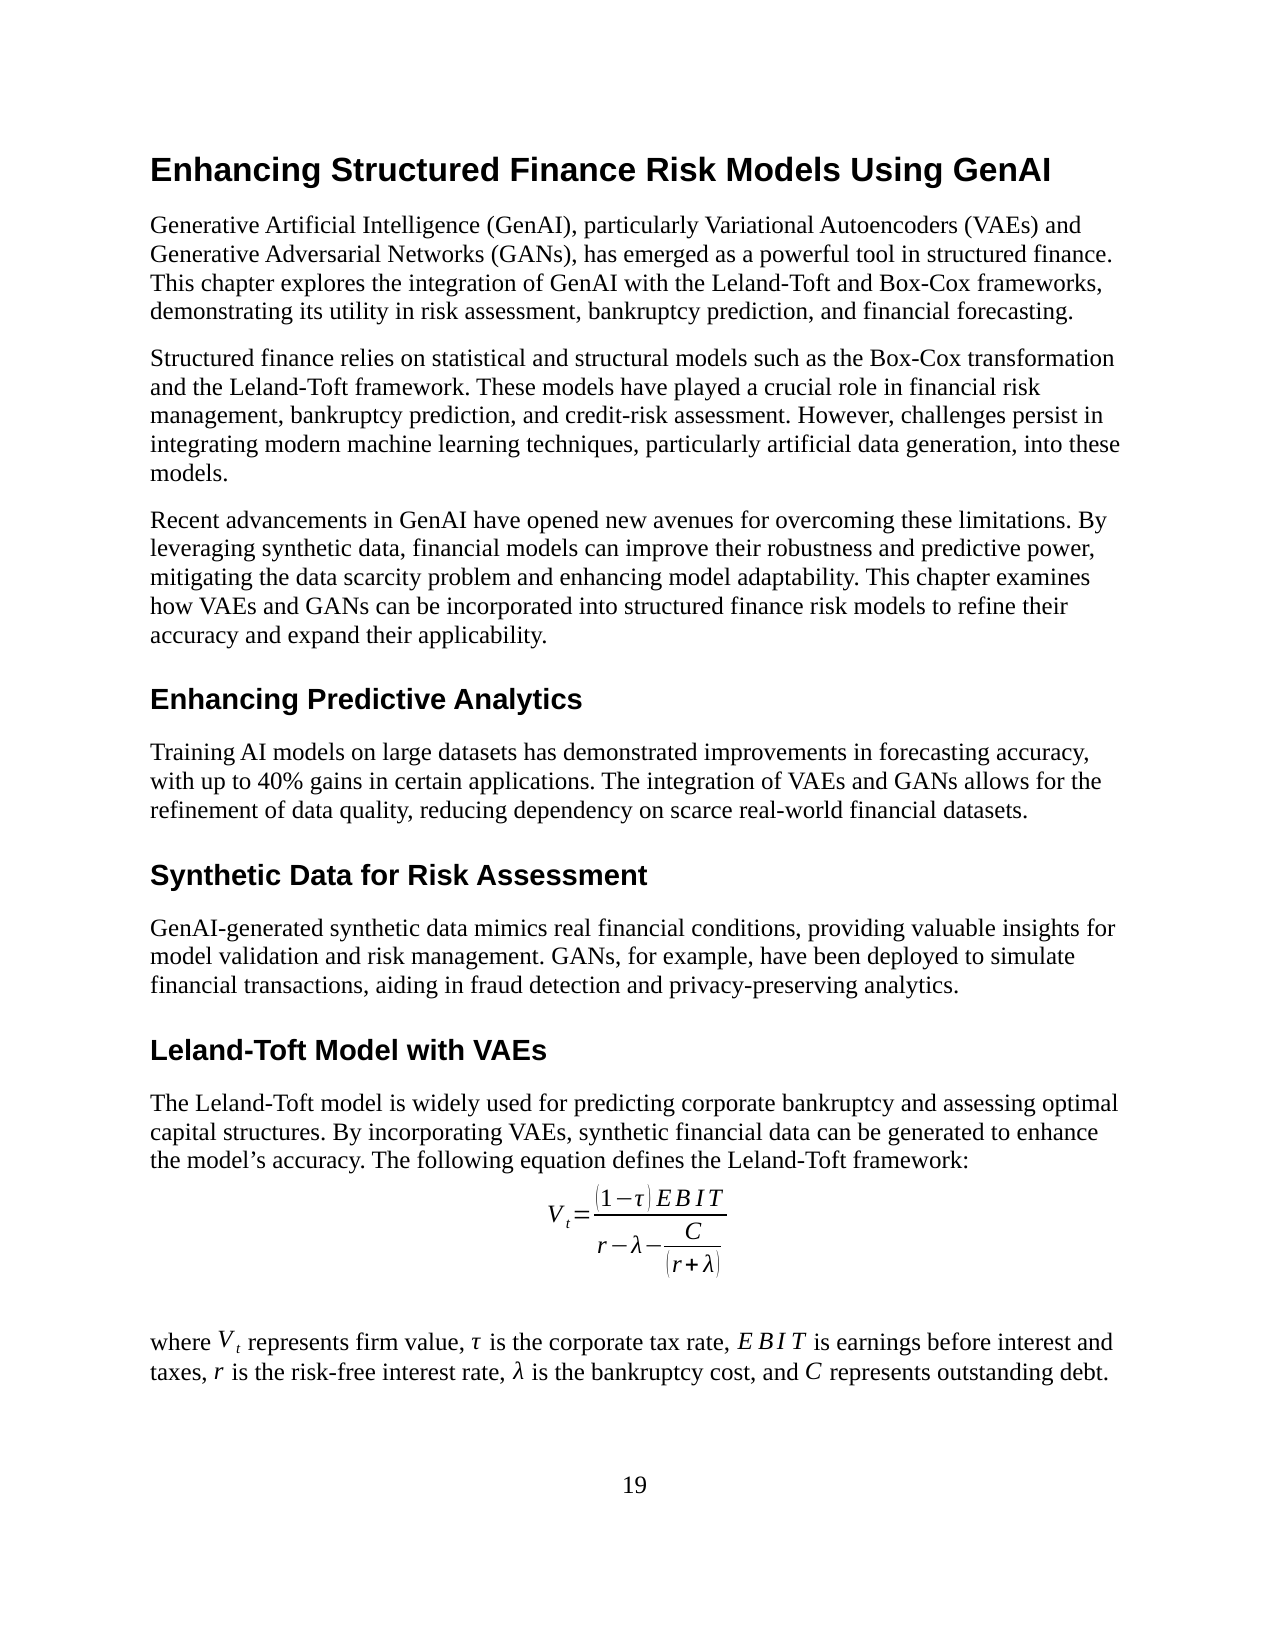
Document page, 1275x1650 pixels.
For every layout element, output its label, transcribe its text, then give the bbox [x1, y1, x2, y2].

subtitle Synthetic Data for Risk Assessment [150, 858, 1125, 891]
subtitle Enhancing Predictive Analytics [150, 682, 1125, 716]
subtitle Enhancing Structured Finance Risk Models Using GenAI [150, 150, 1125, 189]
text Recent advancements in GenAI have opened new avenues for overcoming these limitations. By leveraging synthetic data, financial models can improve their robustness and predictive power, mitigating the data scarcity problem and enhancing model adaptability. This chapter examines how VAEs and GANs can be incorporated into structured finance risk models to refine their accuracy and expand their applicability. [150, 505, 1125, 648]
text where represents firm value, is the corporate tax rate, is earnings before interest and taxes, is the risk-free interest rate, is the bankruptcy cost, and represents outstanding debt. [150, 1326, 1125, 1386]
text Structured finance relies on statistical and structural models such as the Box-Cox transformation and the Leland-Toft framework. These models have played a crucial role in financial risk management, bankruptcy prediction, and credit-risk assessment. However, challenges persist in integrating modern machine learning techniques, particularly artificial data generation, into these models. [150, 343, 1125, 487]
text GenAI-generated synthetic data mimics real financial conditions, providing valuable insights for model validation and risk management. GANs, for example, have been deployed to simulate financial transactions, aiding in fraud detection and privacy-preserving analytics. [150, 913, 1125, 999]
text The Leland-Toft model is widely used for predicting corporate bankruptcy and assessing optimal capital structures. By incorporating VAEs, synthetic financial data can be generated to enhance the model’s accuracy. The following equation defines the Leland-Toft framework: [150, 1088, 1125, 1174]
subtitle Leland-Toft Model with VAEs [150, 1033, 1125, 1066]
text Training AI models on large datasets has demonstrated improvements in forecasting accuracy, with up to 40% gains in certain applications. The integration of VAEs and GANs allows for the refinement of data quality, reducing dependency on scarce real-world financial datasets. [150, 737, 1125, 824]
text Generative Artificial Intelligence (GenAI), particularly Variational Autoencoders (VAEs) and Generative Adversarial Networks (GANs), has emerged as a powerful tool in structured finance. This chapter explores the integration of GenAI with the Leland-Toft and Box-Cox frameworks, demonstrating its utility in risk assessment, bankruptcy prediction, and financial forecasting. [150, 210, 1125, 325]
